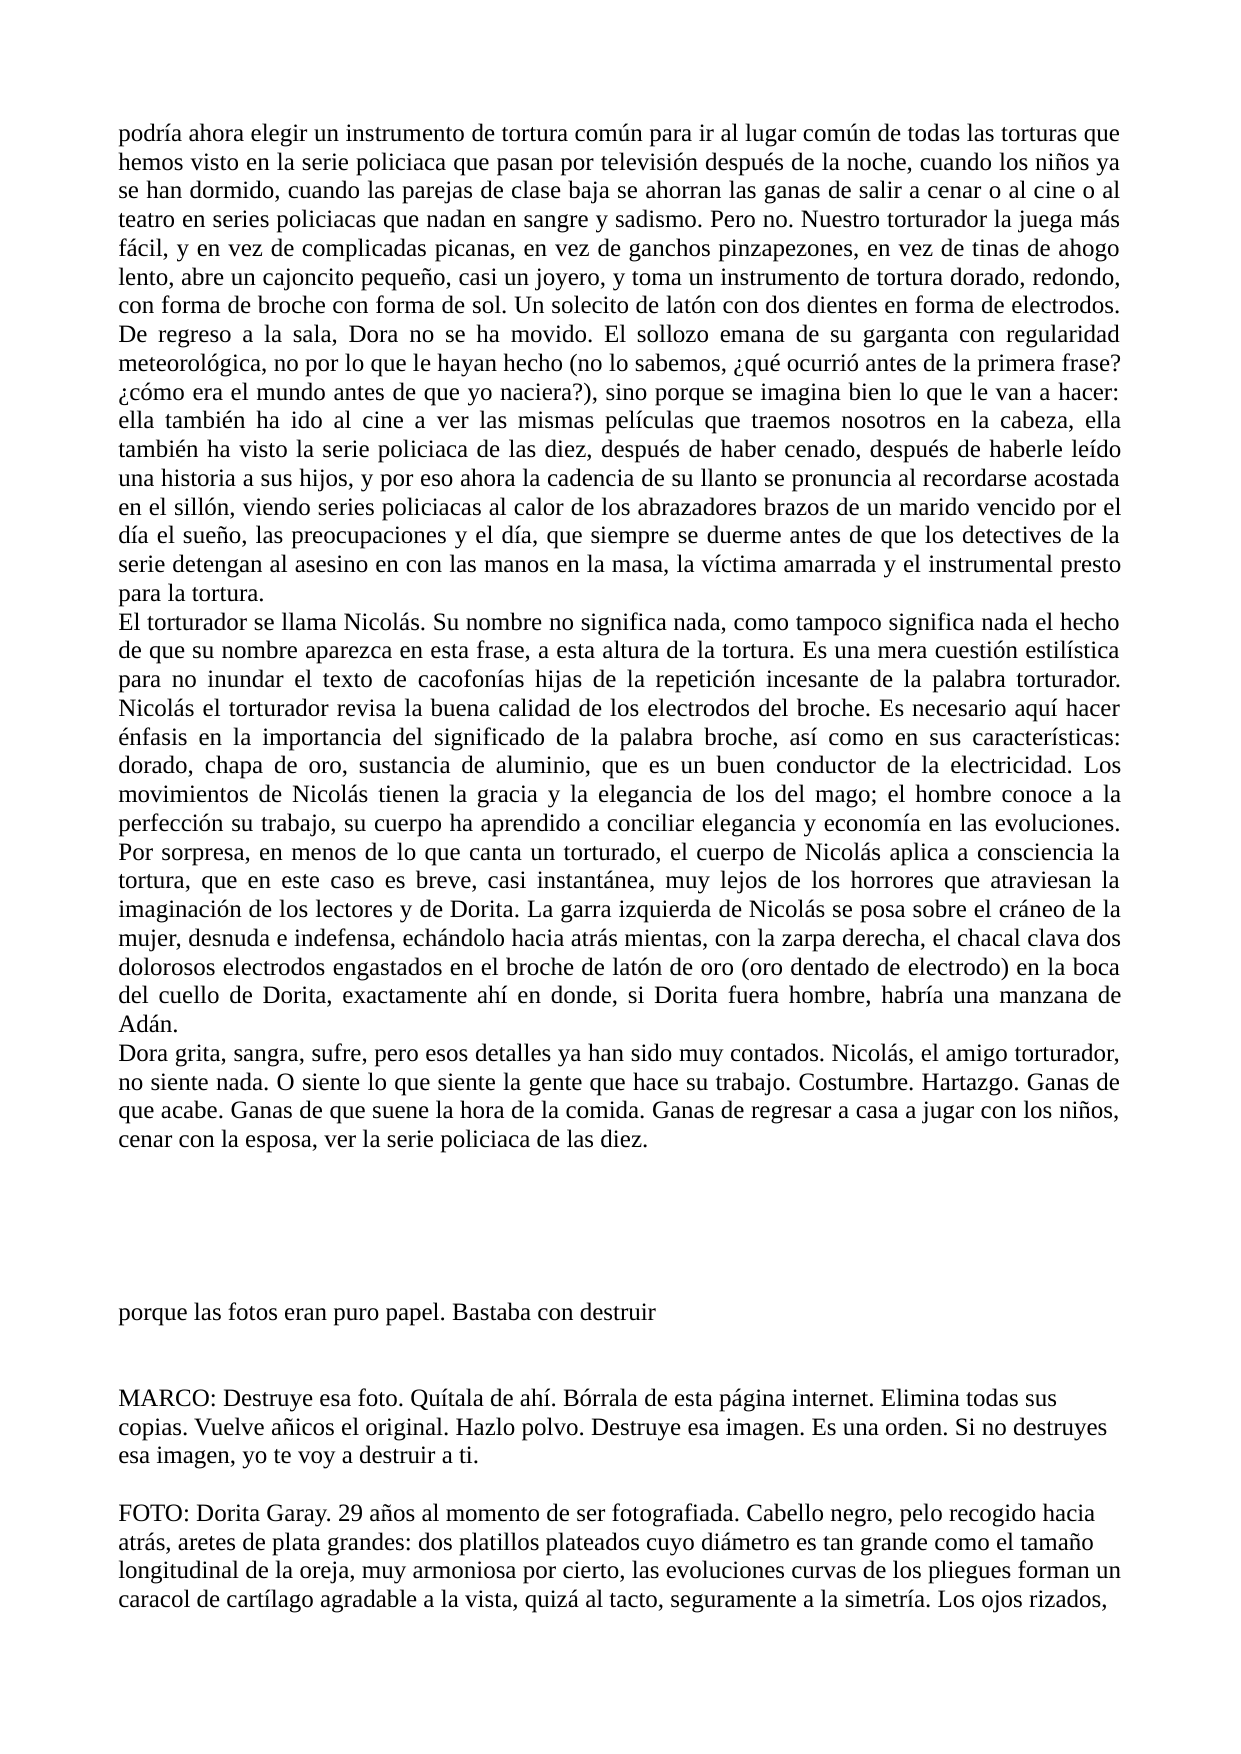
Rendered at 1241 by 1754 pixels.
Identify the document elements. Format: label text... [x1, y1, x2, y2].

text MARCO: Destruye esa foto. Quítala de ahí. Bórrala de esta página internet. Elimina todas sus copias. Vuelve añicos el original. Hazlo polvo. Destruye esa imagen. Es una orden. Si no destruyes esa imagen, yo te voy a destruir a ti. [118, 1383, 1122, 1469]
text podría ahora elegir un instrumento de tortura común para ir al lugar común de todas las torturas que hemos visto en la serie policiaca que pasan por televisión después de la noche, cuando los niños ya se han dormido, cuando las parejas de clase baja se ahorran las ganas de salir a cenar o al cine o al teatro en series policiacas que nadan en sangre y sadismo. Pero no. Nuestro torturador la juega más fácil, y en vez de complicadas picanas, en vez de ganchos pinzapezones, en vez de tinas de ahogo lento, abre un cajoncito pequeño, casi un joyero, y toma un instrumento de tortura dorado, redondo, con forma de broche con forma de sol. Un solecito de latón con dos dientes en forma de electrodos. De regreso a la sala, Dora no se ha movido. El sollozo emana de su garganta con regularidad meteorológica, no por lo que le hayan hecho (no lo sabemos, ¿qué ocurrió antes de la primera frase? ¿cómo era el mundo antes de que yo naciera?), sino porque se imagina bien lo que le van a hacer: ella también ha ido al cine a ver las mismas películas que traemos nosotros en la cabeza, ella también ha visto la serie policiaca de las diez, después de haber cenado, después de haberle leído una historia a sus hijos, y por eso ahora la cadencia de su llanto se pronuncia al recordarse acostada en el sillón, viendo series policiacas al calor de los abrazadores brazos de un marido vencido por el día el sueño, las preocupaciones y el día, que siempre se duerme antes de que los detectives de la serie detengan al asesino en con las manos en la masa, la víctima amarrada y el instrumental presto para la tortura. [118, 118, 1122, 607]
text Dora grita, sangra, sufre, pero esos detalles ya han sido muy contados. Nicolás, el amigo torturador, no siente nada. O siente lo que siente la gente que hace su trabajo. Costumbre. Hartazgo. Ganas de que acabe. Ganas de que suene la hora de la comida. Ganas de regresar a casa a jugar con los niños, cenar con la esposa, ver la serie policiaca de las diez. [118, 1038, 1122, 1153]
text FOTO: Dorita Garay. 29 años al momento de ser fotografiada. Cabello negro, pelo recogido hacia atrás, aretes de plata grandes: dos platillos plateados cuyo diámetro es tan grande como el tamaño longitudinal de la oreja, muy armoniosa por cierto, las evoluciones curvas de los pliegues forman un caracol de cartílago agradable a la vista, quizá al tacto, seguramente a la simetría. Los ojos rizados, [118, 1498, 1122, 1613]
text El torturador se llama Nicolás. Su nombre no significa nada, como tampoco significa nada el hecho de que su nombre aparezca en esta frase, a esta altura de la tortura. Es una mera cuestión estilística para no inundar el texto de cacofonías hijas de la repetición incesante de la palabra torturador. Nicolás el torturador revisa la buena calidad de los electrodos del broche. Es necesario aquí hacer énfasis en la importancia del significado de la palabra broche, así como en sus características: dorado, chapa de oro, sustancia de aluminio, que es un buen conductor de la electricidad. Los movimientos de Nicolás tienen la gracia y la elegancia de los del mago; el hombre conoce a la perfección su trabajo, su cuerpo ha aprendido a conciliar elegancia y economía en las evoluciones. Por sorpresa, en menos de lo que canta un torturado, el cuerpo de Nicolás aplica a consciencia la tortura, que en este caso es breve, casi instantánea, muy lejos de los horrores que atraviesan la imaginación de los lectores y de Dorita. La garra izquierda de Nicolás se posa sobre el cráneo de la mujer, desnuda e indefensa, echándolo hacia atrás mientas, con la zarpa derecha, el chacal clava dos dolorosos electrodos engastados en el broche de latón de oro (oro dentado de electrodo) en la boca del cuello de Dorita, exactamente ahí en donde, si Dorita fuera hombre, habría una manzana de Adán. [118, 607, 1122, 1038]
text porque las fotos eran puro papel. Bastaba con destruir [118, 1297, 1122, 1326]
